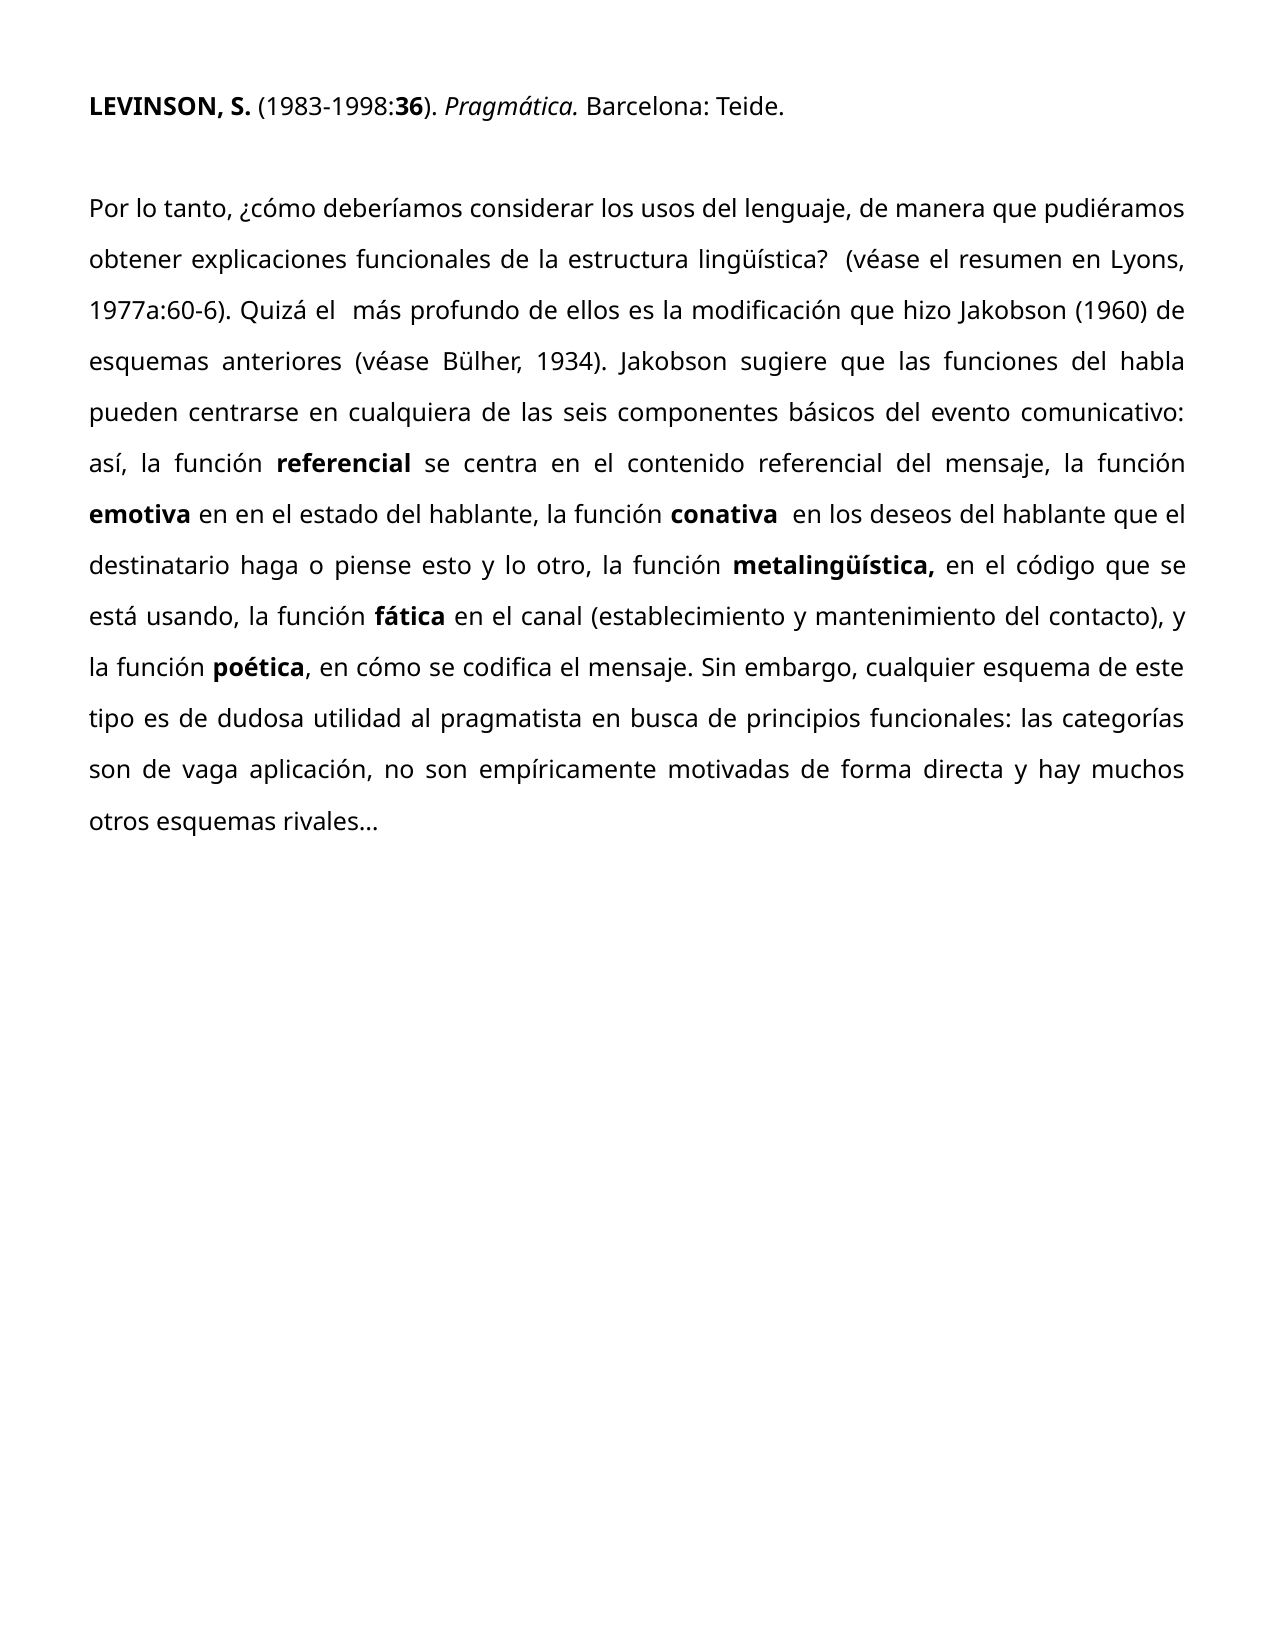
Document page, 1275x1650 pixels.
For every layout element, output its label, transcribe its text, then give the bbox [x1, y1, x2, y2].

text LEVINSON, S. (1983-1998:36). Pragmática. Barcelona: Teide. [88, 88, 1186, 123]
text Por lo tanto, ¿cómo deberíamos considerar los usos del lenguaje, de manera que pudiéramos obtener explicaciones funcionales de la estructura lingüística? (véase el resumen en Lyons, 1977a:60-6). Quizá el más profundo de ellos es la modificación que hizo Jakobson (1960) de esquemas anteriores (véase Bülher, 1934). Jakobson sugiere que las funciones del habla pueden centrarse en cualquiera de las seis componentes básicos del evento comunicativo: así, la función referencial se centra en el contenido referencial del mensaje, la función emotiva en en el estado del hablante, la función conativa en los deseos del hablante que el destinatario haga o piense esto y lo otro, la función metalingüística, en el código que se está usando, la función fática en el canal (establecimiento y mantenimiento del contacto), y la función poética, en cómo se codifica el mensaje. Sin embargo, cualquier esquema de este tipo es de dudosa utilidad al pragmatista en busca de principios funcionales: las categorías son de vaga aplicación, no son empíricamente motivadas de forma directa y hay muchos otros esquemas rivales… [88, 191, 1186, 837]
